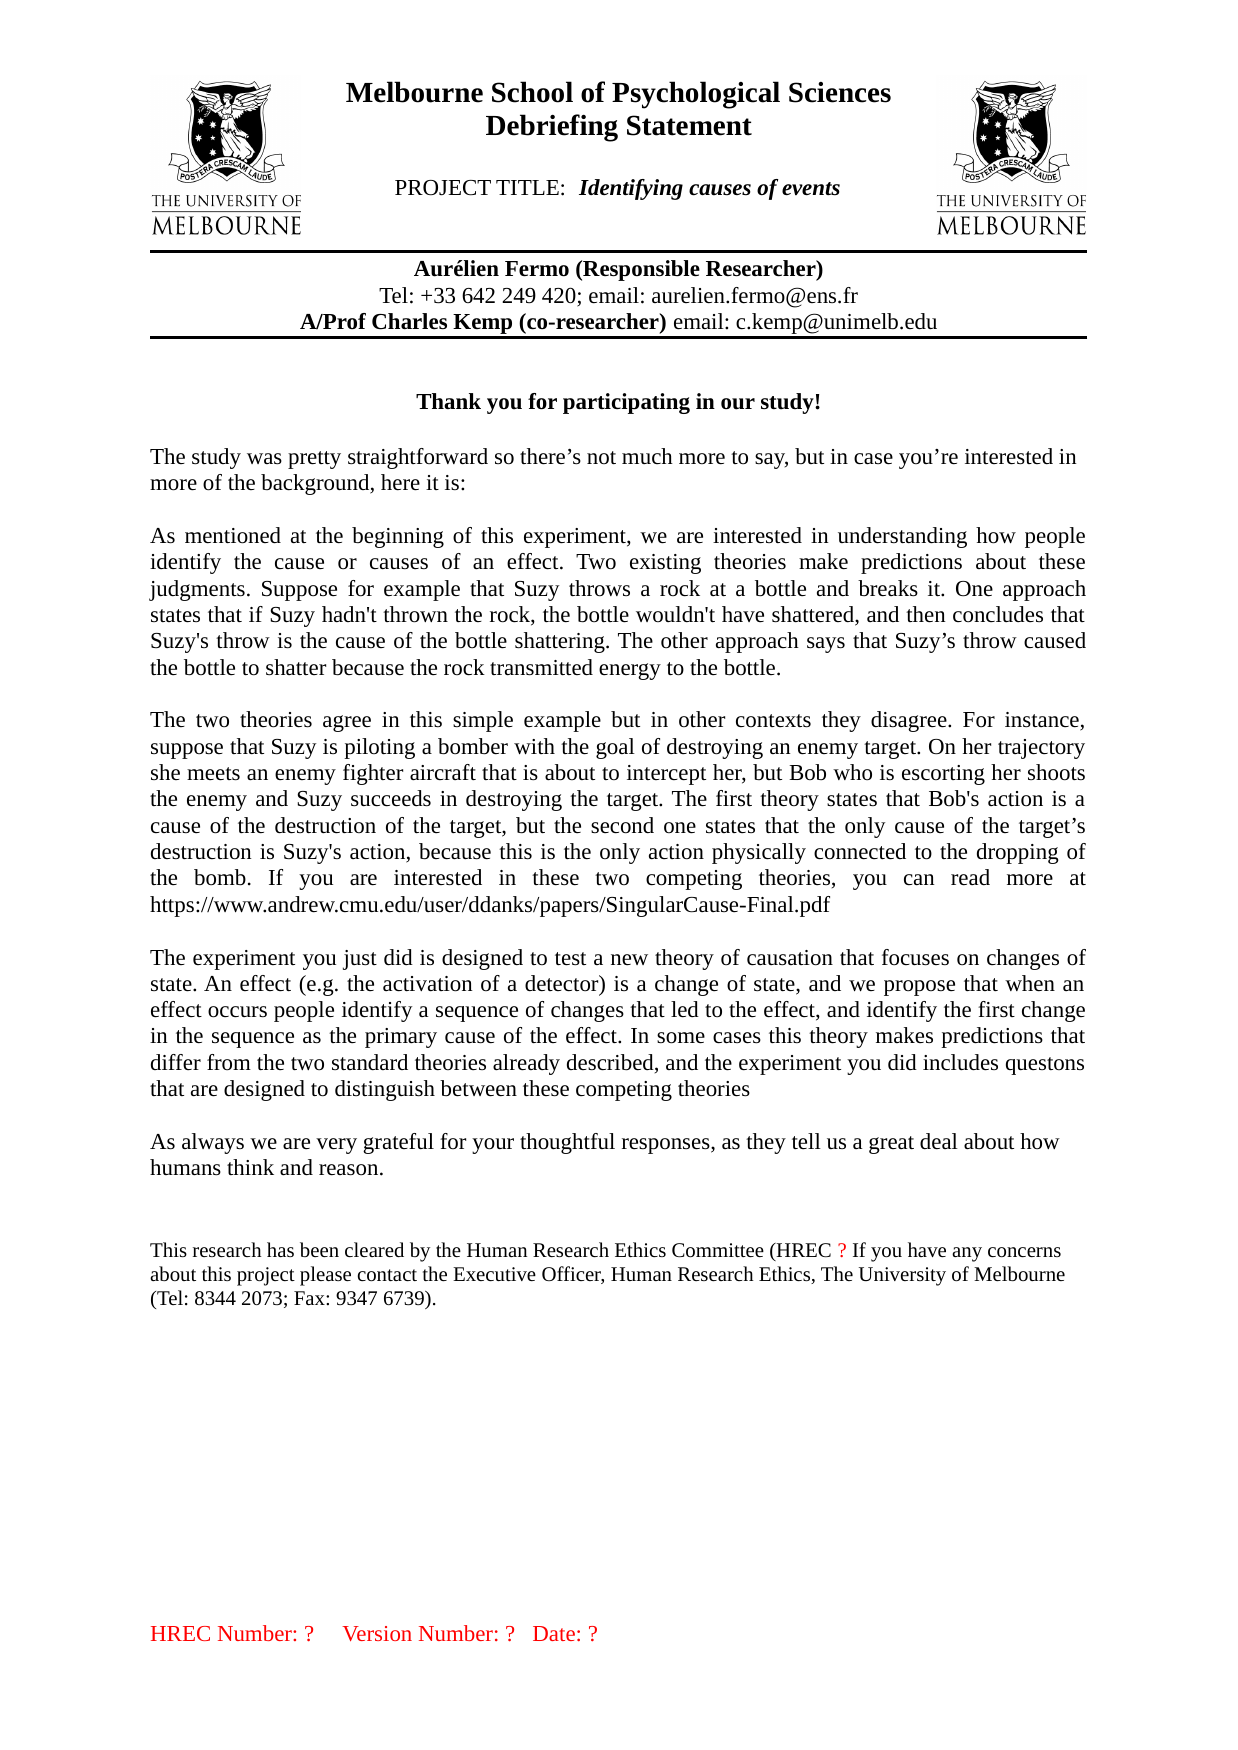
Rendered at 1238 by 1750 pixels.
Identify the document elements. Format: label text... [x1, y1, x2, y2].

text Tel: +33 642 249 420; email: aurelien.fermo@ens.fr [150, 282, 1087, 303]
text PROJECT TITLE: Identifying causes of events [302, 168, 935, 202]
text As always we are very grateful for your thoughtful responses, as they tell us a great deal about how humans think and reason. [150, 1128, 1087, 1181]
text This research has been cleared by the Human Research Ethics Committee (HREC ? If you have any concerns about this project please contact the Executive Officer, Human Research Ethics, The University of Melbourne (Tel: 8344 2073; Fax: 9347 6739). [150, 1238, 1087, 1310]
text The two theories agree in this simple example but in other contexts they disagree. For instance, suppose that Suzy is piloting a bomber with the goal of destroying an enemy target. On her trajectory she meets an enemy fighter aircraft that is about to intercept her, but Bob who is escorting her shoots the enemy and Suzy succeeds in destroying the target. The first theory states that Bob's action is a cause of the destruction of the target, but the second one states that the only cause of the target’s destruction is Suzy's action, because this is the only action physically connected to the dropping of the bomb. If you are interested in these two competing theories, you can read more at https://www.andrew.cmu.edu/user/ddanks/papers/SingularCause-Final.pdf [150, 706, 1087, 917]
text A/Prof Charles Kemp (co-researcher) email: c.kemp@unimelb.edu [150, 303, 1087, 336]
text As mentioned at the beginning of this experiment, we are interested in understanding how people identify the cause or causes of an effect. Two existing theories make predictions about these judgments. Suppose for example that Suzy throws a rock at a bottle and breaks it. One approach states that if Suzy hadn't thrown the rock, the bottle wouldn't have shattered, and then concludes that Suzy's throw is the cause of the bottle shattering. The other approach says that Suzy’s throw caused the bottle to shatter because the rock transmitted energy to the bottle. [150, 522, 1087, 680]
picture [935, 75, 1087, 238]
picture [150, 75, 302, 238]
text Debriefing Statement [302, 108, 935, 142]
text Aurélien Fermo (Responsible Researcher) [150, 253, 1087, 282]
text Melbourne School of Psychological Sciences [302, 75, 935, 108]
text Thank you for participating in our study! [150, 388, 1087, 414]
text The study was pretty straightforward so there’s not much more to say, but in case you’re interested in more of the background, here it is: [150, 443, 1087, 496]
text The experiment you just did is designed to test a new theory of causation that focuses on changes of state. An effect (e.g. the activation of a detector) is a change of state, and we propose that when an effect occurs people identify a sequence of changes that led to the effect, and identify the first change in the sequence as the primary cause of the effect. In some cases this theory makes predictions that differ from the two standard theories already described, and the experiment you did includes questons that are designed to distinguish between these competing theories [150, 943, 1087, 1102]
